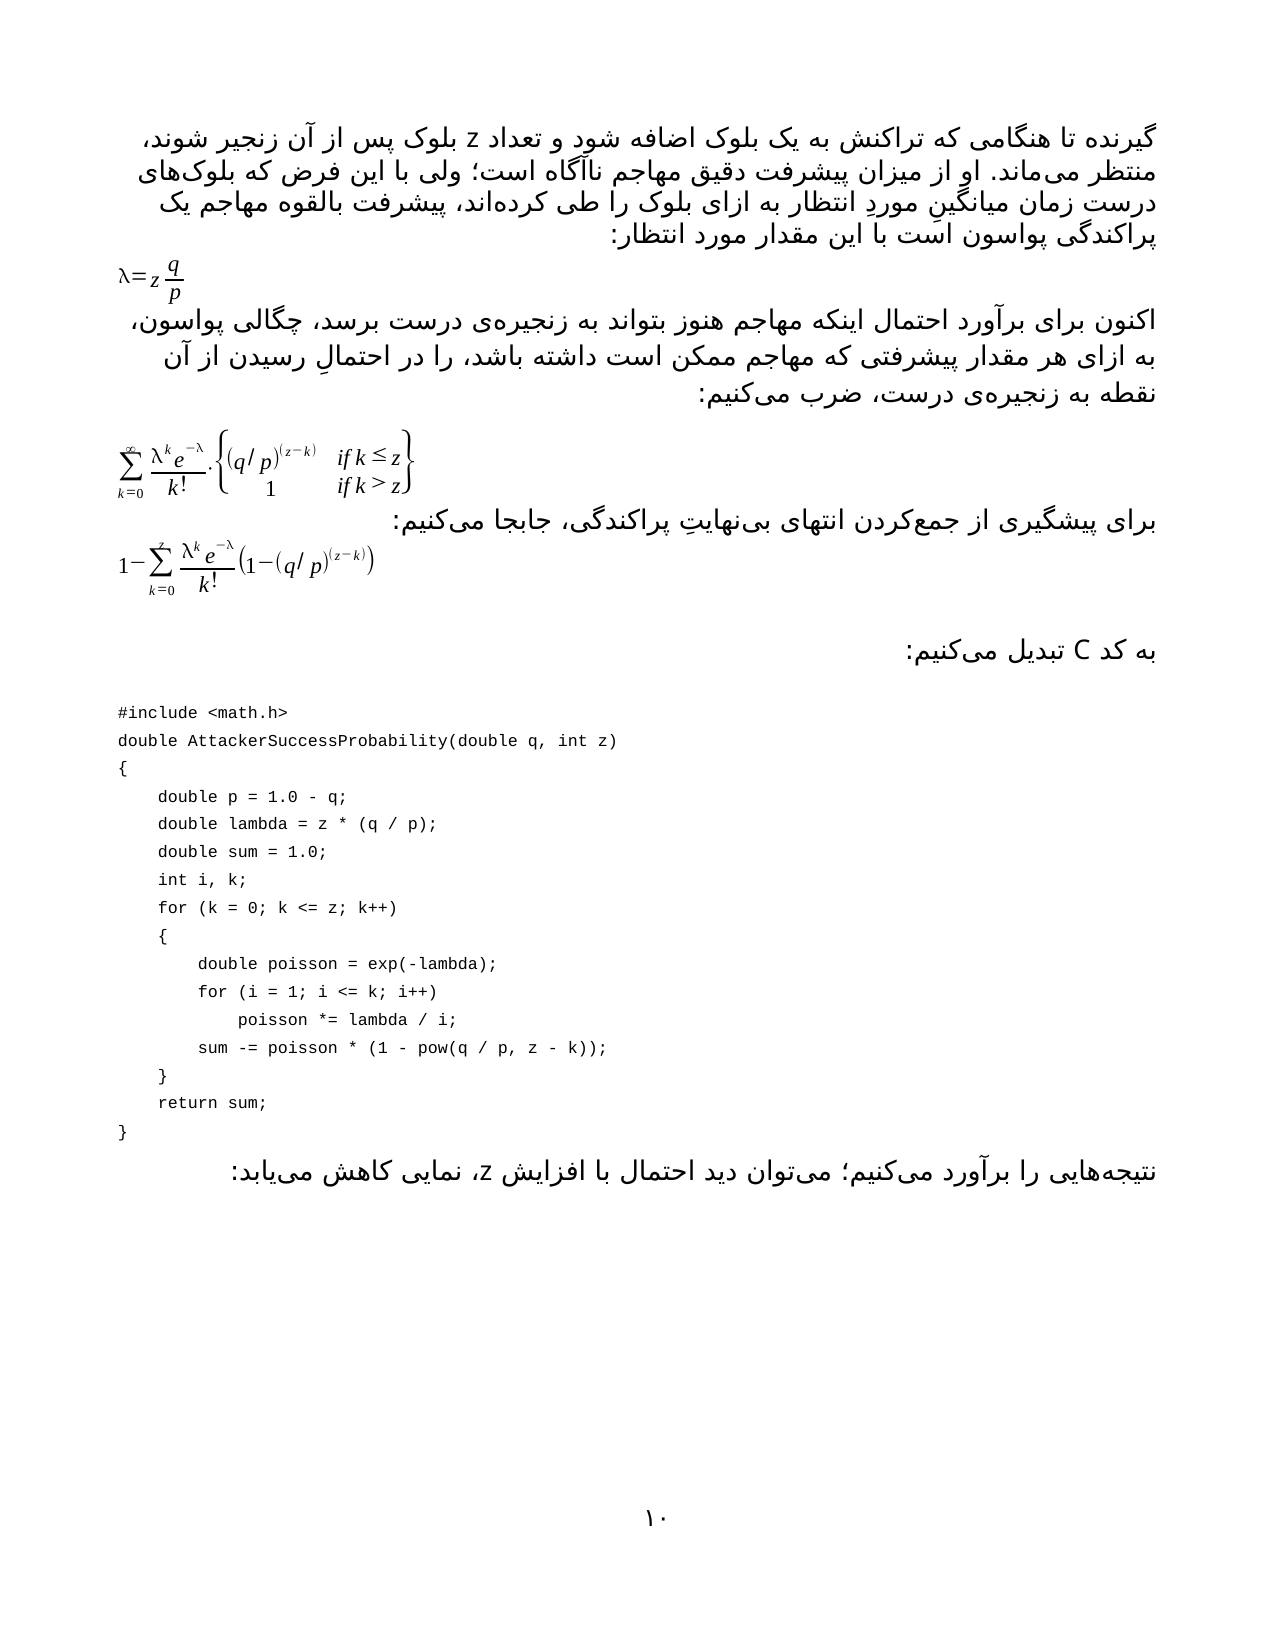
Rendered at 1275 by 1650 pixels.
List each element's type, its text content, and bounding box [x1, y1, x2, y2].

text گیرنده تا هنگامی که تراکنش به یک بلوک اضافه شود و تعداد z بلوک پس از آن زنجیر شوند، منتظر می‌ماند. او از میزان پیشرفت دقیق مهاجم ناآگاه است؛ ولی با این فرض که بلوک‌های درست زمان میانگینِ موردِ انتظار به ازای بلوک را طی کرده‌اند، پیشرفت بالقوه مهاجم یک پراکندگی پواسون است با این مقدار مورد انتظار: [118, 118, 1157, 250]
text برای پیشگیری از جمع‌کردن انتهای ‌بی‌نهایتِ پراکندگی، جابجا می‌کنیم: [118, 504, 1157, 536]
text به کد C تبدیل می‌کنیم: [118, 631, 1157, 667]
text اکنون برای برآورد احتمال اینکه مهاجم هنوز بتواند به زنجیره‌ی درست برسد، چگالی پواسون، به ازای هر مقدار پیشرفتی که مهاجم ممکن است داشته باشد، را در احتمالِ رسیدن از آن نقطه به زنجیره‌ی درست، ضرب می‌کنیم: [118, 304, 1157, 408]
text نتیجه‌هایی را برآورد می‌کنیم؛ می‌توان دید احتمال با افزایش z، نمایی کاهش می‌یابد: [118, 1151, 1157, 1188]
